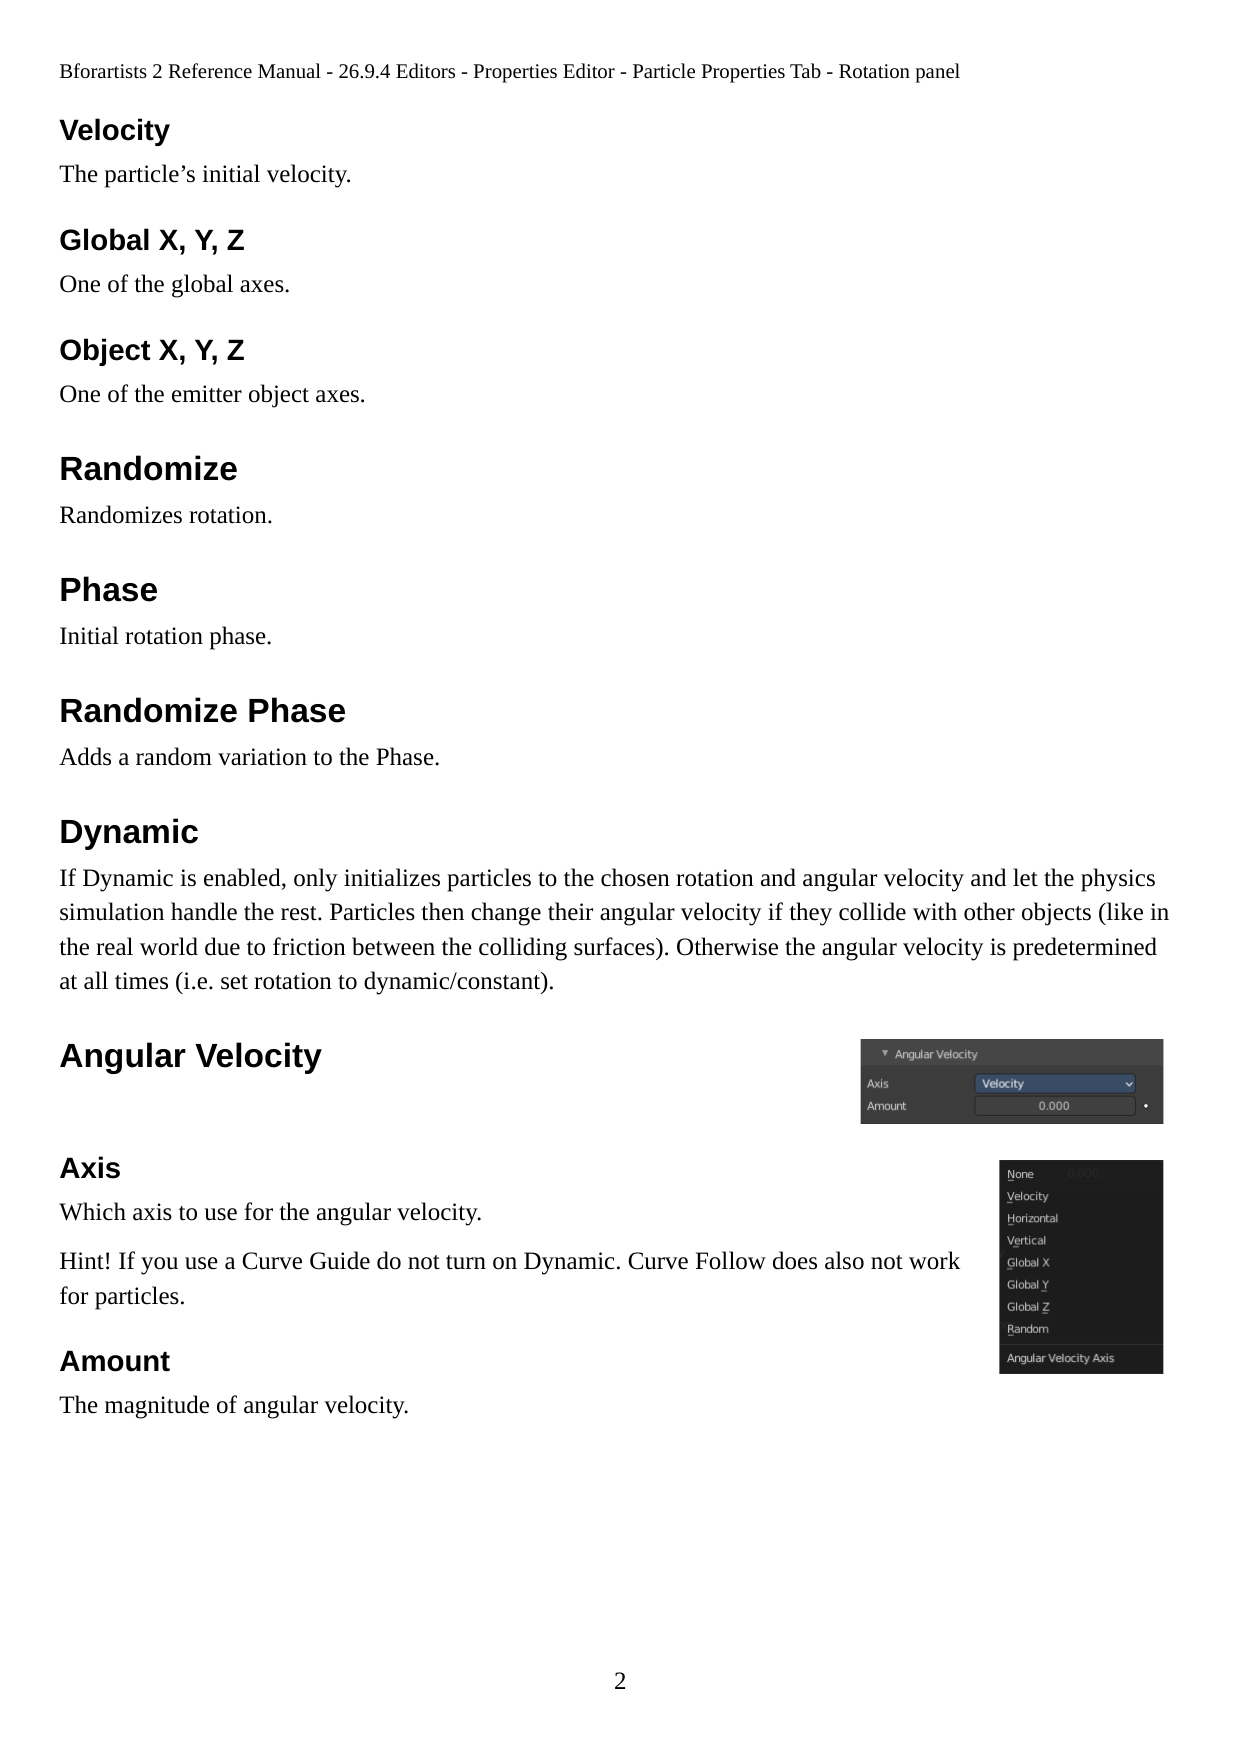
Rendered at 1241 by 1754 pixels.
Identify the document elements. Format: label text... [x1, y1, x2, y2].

subtitle Global X, Y, Z [59, 222, 1181, 256]
subtitle Phase [59, 569, 1181, 608]
text Adds a random variation to the Phase. [59, 742, 1181, 771]
text Initial rotation phase. [59, 621, 1181, 649]
text One of the emitter object axes. [59, 379, 1181, 407]
subtitle Dynamic [59, 812, 1181, 850]
subtitle Angular Velocity [59, 1036, 1181, 1075]
text The particle’s initial velocity. [59, 159, 1181, 188]
text If Dynamic is enabled, only initializes particles to the chosen rotation and angular velocity and let the physics simulation handle the rest. Particles then change their angular velocity if they collide with other objects (like in the real world due to friction between the colliding surfaces). Otherwise the angular velocity is predetermined at all times (i.e. set rotation to dynamic/constant). [59, 863, 1181, 995]
text One of the global axes. [59, 269, 1181, 297]
text Hint! If you use a Curve Guide do not turn on Dynamic. Curve Follow does also not work for particles. [59, 1246, 999, 1309]
subtitle Randomize [59, 448, 1181, 487]
picture [999, 1160, 1164, 1374]
text Which axis to use for the angular velocity. [59, 1197, 999, 1226]
subtitle Object X, Y, Z [59, 332, 1181, 366]
text Randomizes rotation. [59, 500, 1181, 528]
subtitle Velocity [59, 113, 1181, 146]
picture [860, 1039, 1164, 1124]
text The magnitude of angular velocity. [59, 1391, 1181, 1419]
subtitle Randomize Phase [59, 691, 1181, 729]
subtitle Axis [59, 1151, 1181, 1185]
subtitle Amount [59, 1344, 1181, 1378]
